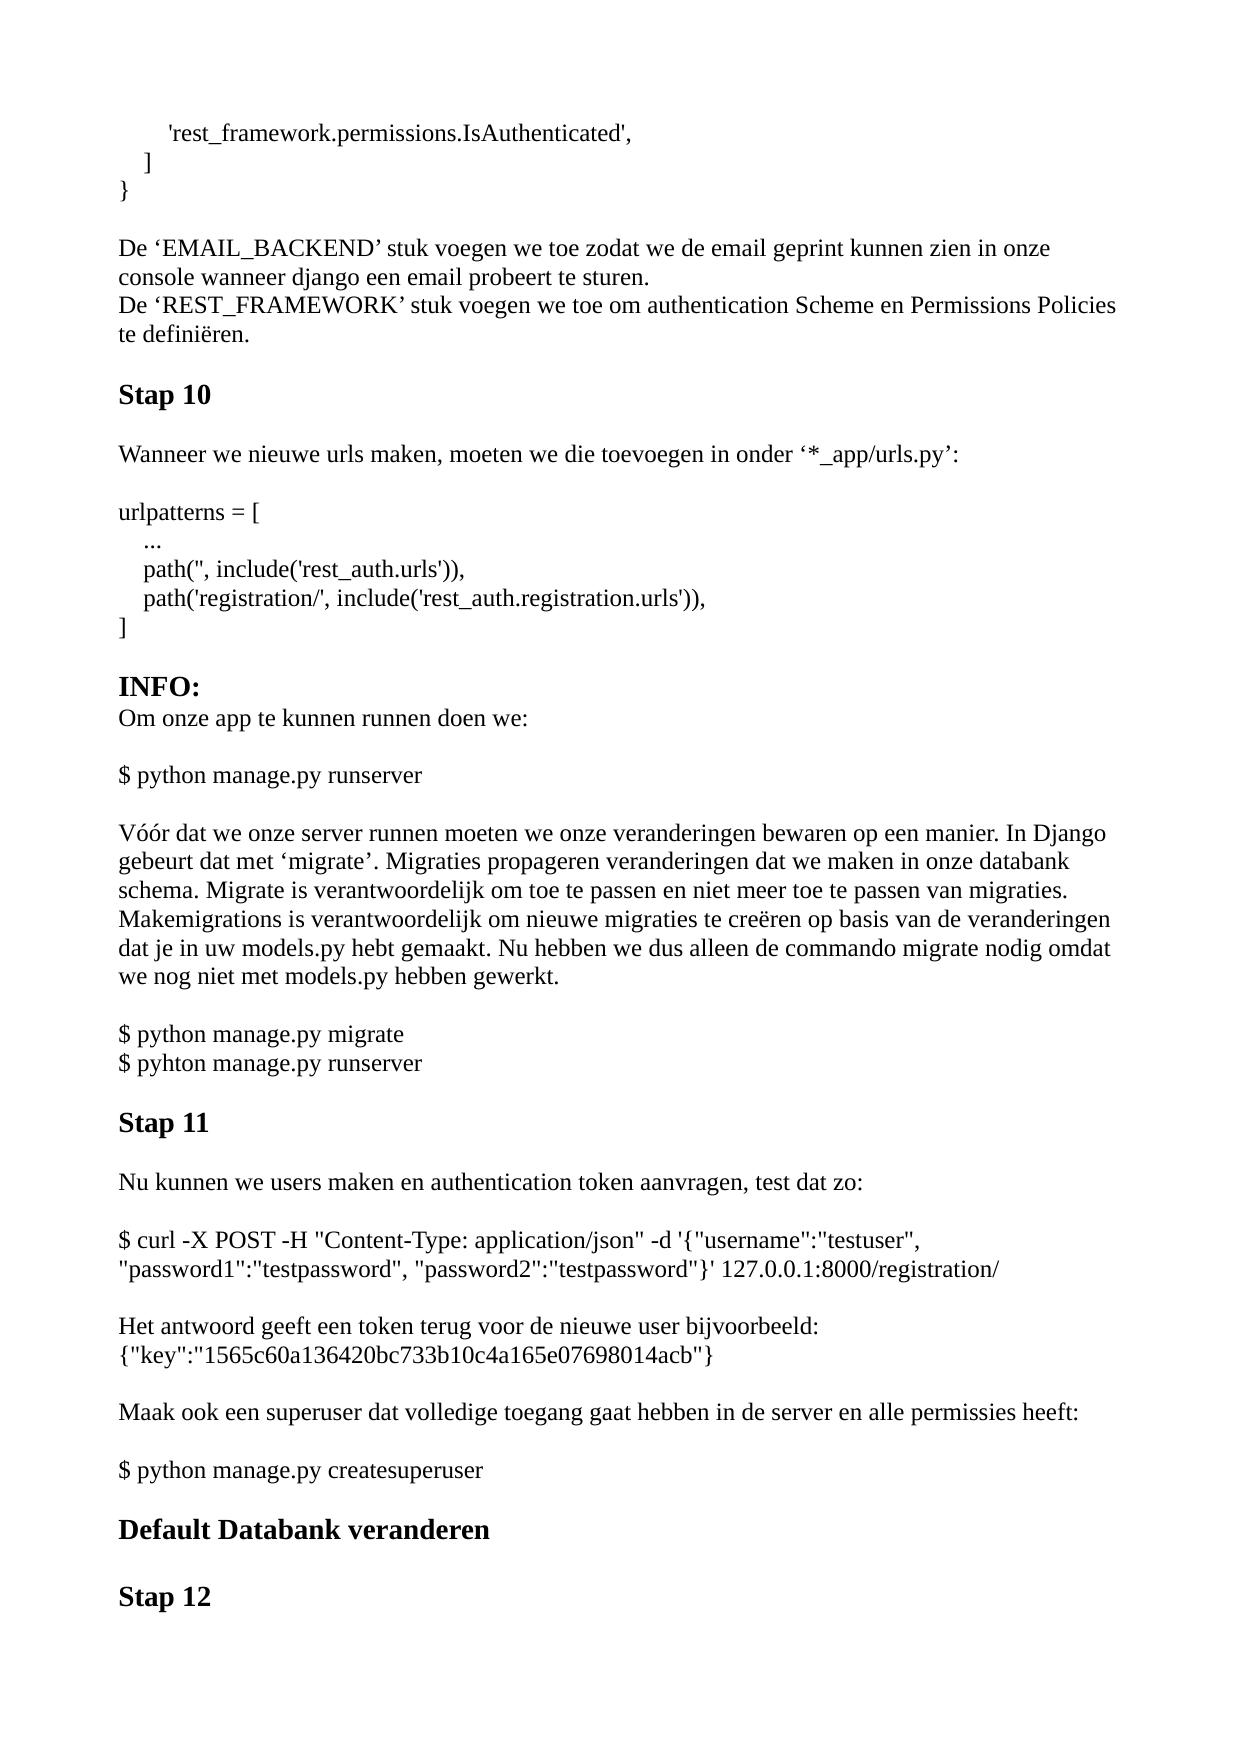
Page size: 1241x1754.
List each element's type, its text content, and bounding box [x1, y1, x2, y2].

text ... [118, 525, 1122, 554]
text $ python manage.py createsuperuser [118, 1455, 1122, 1484]
text $ pyhton manage.py runserver [118, 1048, 1122, 1076]
text Het antwoord geeft een token terug voor de nieuwe user bijvoorbeeld: {"key":"1565c60a136420bc733b10c4a165e07698014acb"} [118, 1311, 1122, 1369]
text } [118, 176, 1122, 204]
text urlpatterns = [ [118, 497, 1122, 525]
text Wanneer we nieuwe urls maken, moeten we die toevoegen in onder ‘*_app/urls.py’: [118, 439, 1122, 468]
text path('registration/', include('rest_auth.registration.urls')), [118, 583, 1122, 612]
text De ‘EMAIL_BACKEND’ stuk voegen we toe zodat we de email geprint kunnen zien in onze console wanneer django een email probeert te sturen. [118, 233, 1122, 291]
text $ curl -X POST -H "Content-Type: application/json" -d '{"username":"testuser", "password1":"testpassword", "password2":"testpassword"}' 127.0.0.1:8000/registration/ [118, 1225, 1122, 1282]
text ] [118, 612, 1122, 640]
text Om onze app te kunnen runnen doen we: [118, 703, 1122, 731]
text path('', include('rest_auth.urls')), [118, 554, 1122, 583]
text Stap 12 [118, 1579, 1122, 1613]
text Maak ook een superuser dat volledige toegang gaat hebben in de server en alle permissies heeft: [118, 1397, 1122, 1426]
text De ‘REST_FRAMEWORK’ stuk voegen we toe om authentication Scheme en Permissions Policies te definiëren. [118, 291, 1122, 348]
text Nu kunnen we users maken en authentication token aanvragen, test dat zo: [118, 1167, 1122, 1196]
text INFO: [118, 669, 1122, 703]
text Stap 10 [118, 377, 1122, 410]
text Vóór dat we onze server runnen moeten we onze veranderingen bewaren op een manier. In Django gebeurt dat met ‘migrate’. Migraties propageren veranderingen dat we maken in onze databank schema. Migrate is verantwoordelijk om toe te passen en niet meer toe te passen van migraties. Makemigrations is verantwoordelijk om nieuwe migraties te creëren op basis van de veranderingen dat je in uw models.py hebt gemaakt. Nu hebben we dus alleen de commando migrate nodig omdat we nog niet met models.py hebben gewerkt. [118, 818, 1122, 990]
text Stap 11 [118, 1105, 1122, 1139]
text $ python manage.py runserver [118, 760, 1122, 789]
text 'rest_framework.permissions.IsAuthenticated', [118, 118, 1122, 147]
text $ python manage.py migrate [118, 1019, 1122, 1048]
text ] [118, 147, 1122, 176]
text Default Databank veranderen [118, 1512, 1122, 1546]
